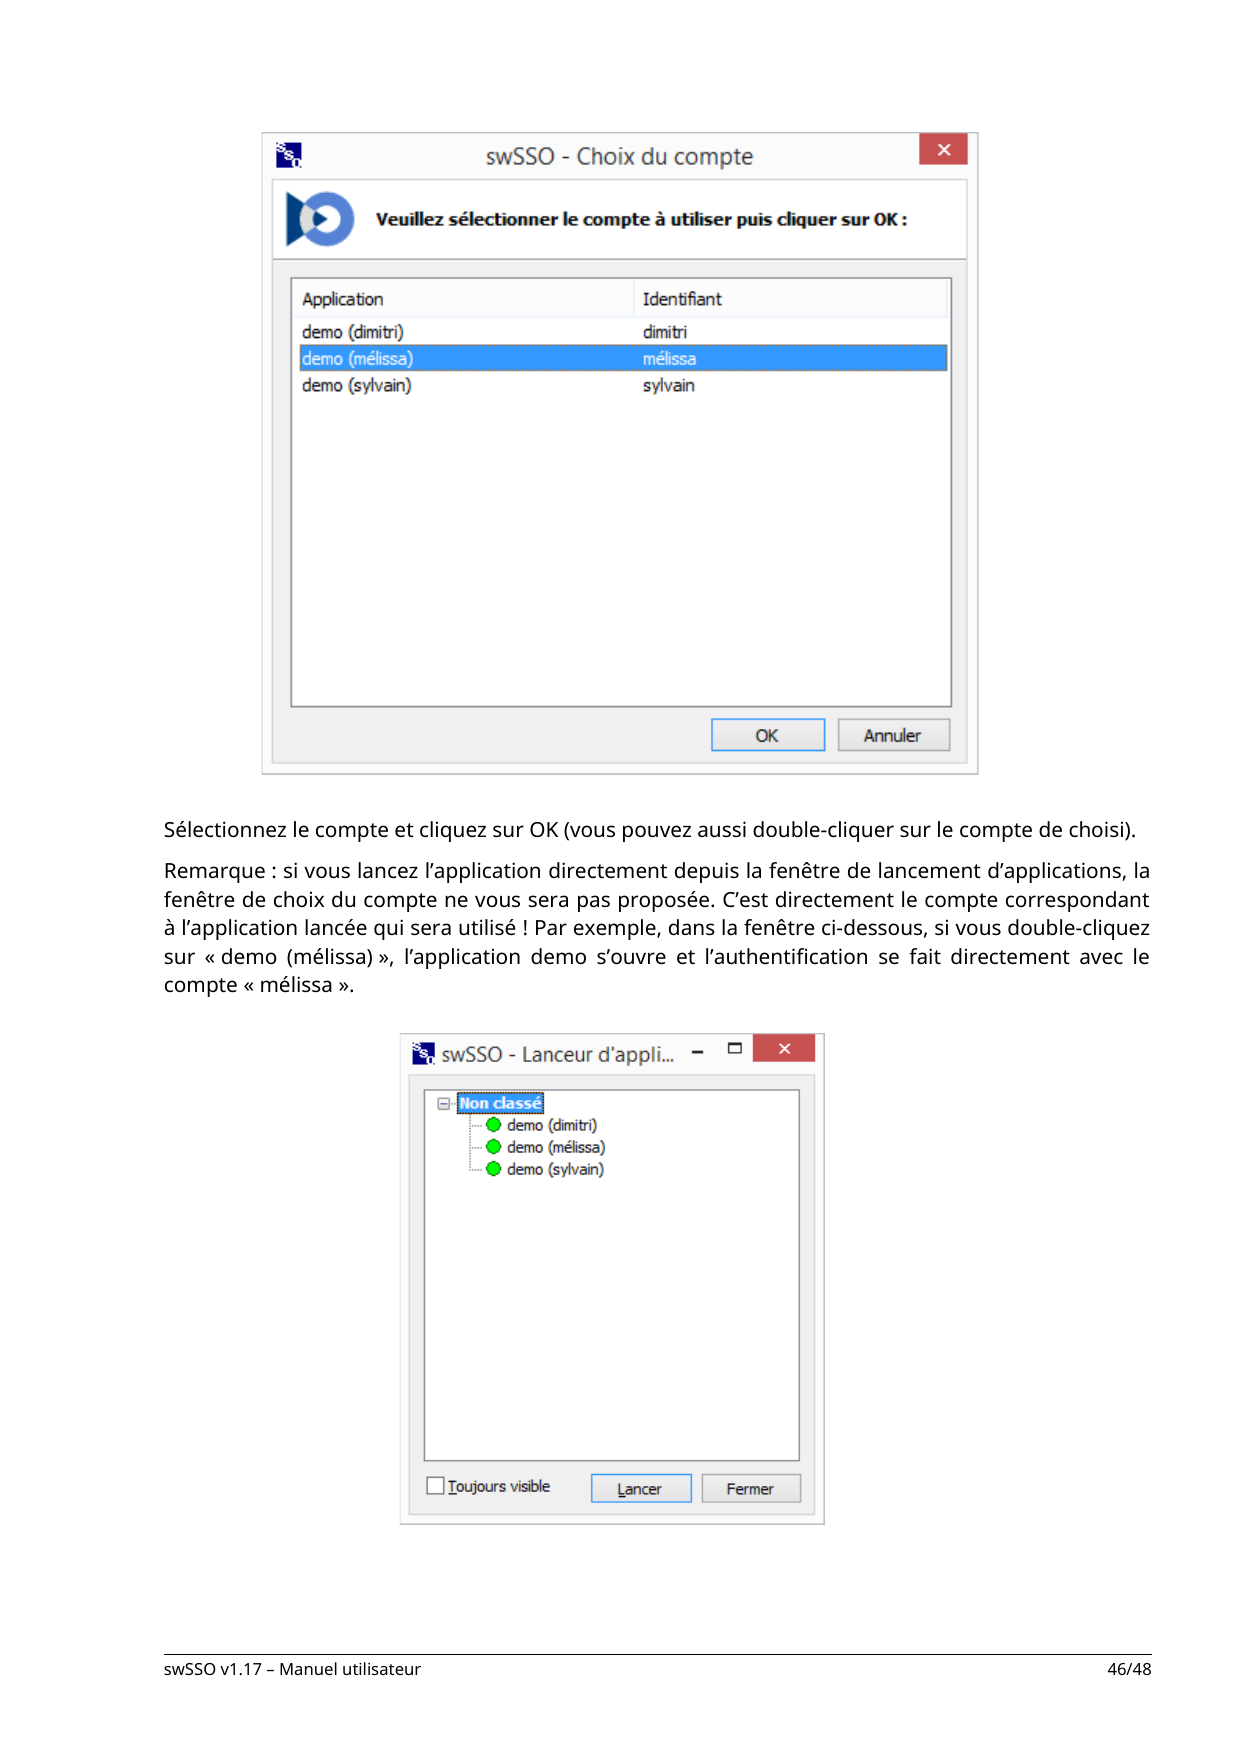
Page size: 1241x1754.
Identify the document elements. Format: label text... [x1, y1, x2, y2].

text Sélectionnez le compte et cliquez sur OK (vous pouvez aussi double-cliquer sur le compte de choisi). [164, 816, 1152, 844]
text Remarque : si vous lancez l’application directement depuis la fenêtre de lancement d’applications, la fenêtre de choix du compte ne vous sera pas proposée. C’est directement le compte correspondant à l’application lancée qui sera utilisé ! Par exemple, dans la fenêtre ci-dessous, si vous double-cliquez sur « demo (mélissa) », l’application demo s’ouvre et l’authentification se fait directement avec le compte « mélissa ». [164, 857, 1152, 999]
picture [261, 132, 979, 775]
picture [399, 1033, 825, 1525]
